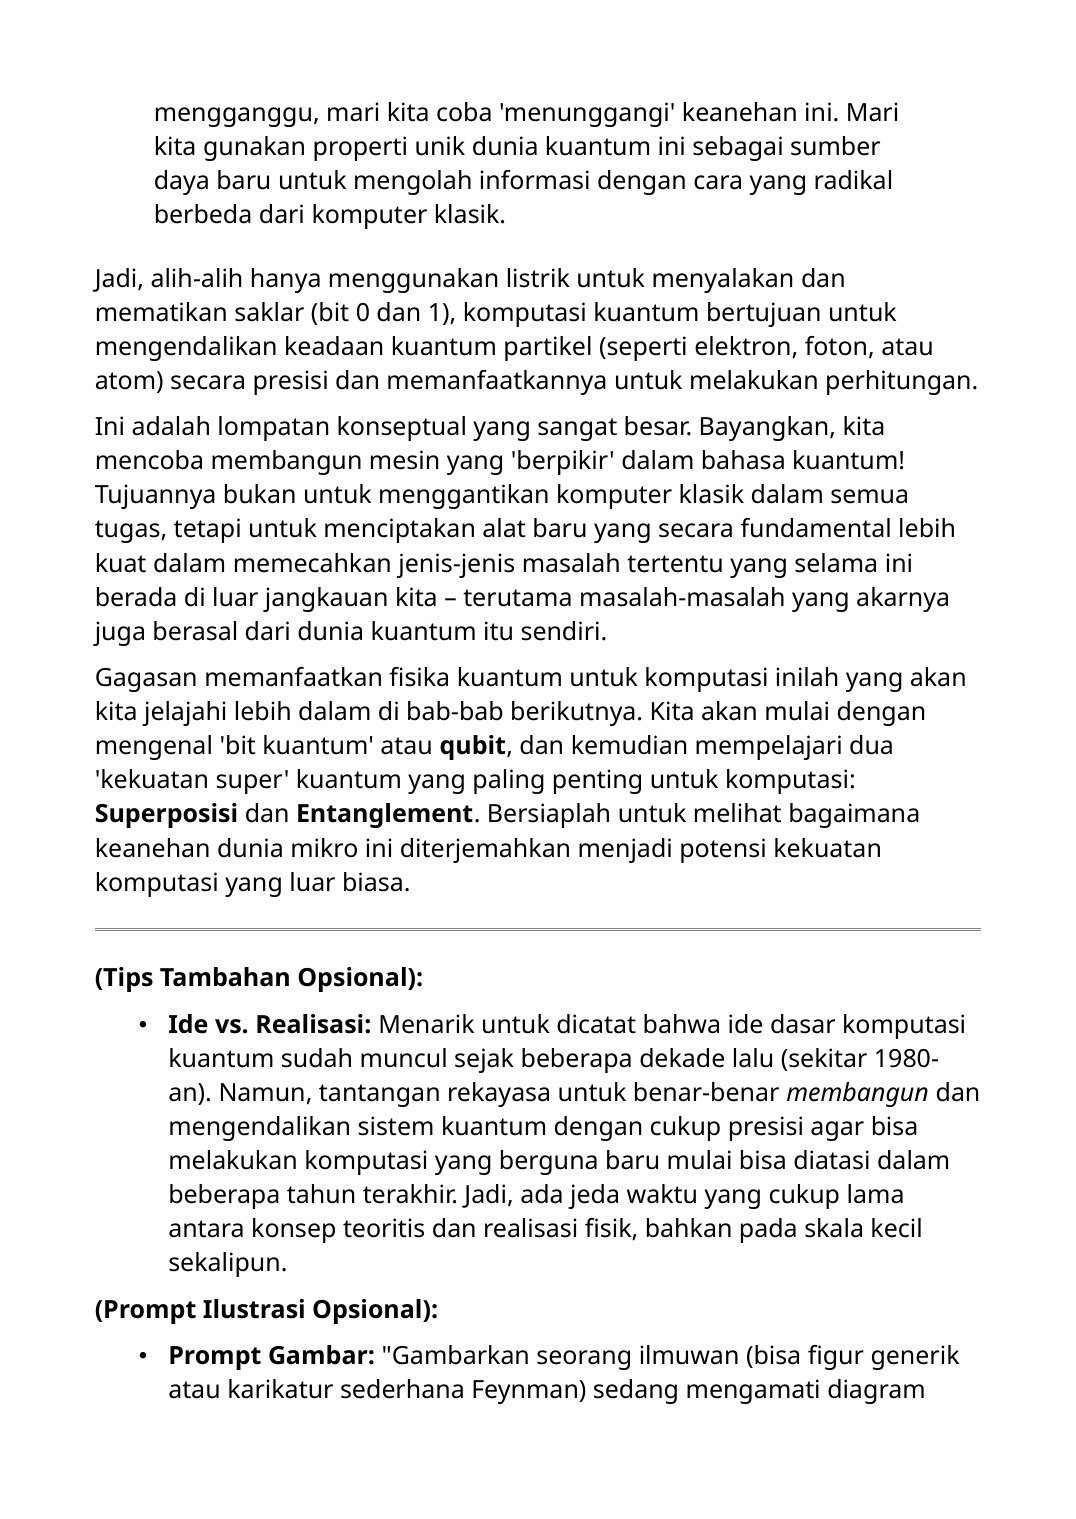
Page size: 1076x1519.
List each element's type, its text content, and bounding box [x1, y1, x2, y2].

text Ini adalah lompatan konseptual yang sangat besar. Bayangkan, kita mencoba membangun mesin yang 'berpikir' dalam bahasa kuantum! Tujuannya bukan untuk menggantikan komputer klasik dalam semua tugas, tetapi untuk menciptakan alat baru yang secara fundamental lebih kuat dalam memecahkan jenis-jenis masalah tertentu yang selama ini berada di luar jangkauan kita – terutama masalah-masalah yang akarnya juga berasal dari dunia kuantum itu sendiri. [94, 409, 981, 647]
text (Tips Tambahan Opsional): [94, 960, 981, 994]
list Ide vs. Realisasi: Menarik untuk dicatat bahwa ide dasar komputasi kuantum sudah muncul sejak beberapa dekade lalu (sekitar 1980-an). Namun, tantangan rekayasa untuk benar-benar membangun dan mengendalikan sistem kuantum dengan cukup presisi agar bisa melakukan komputasi yang berguna baru mulai bisa diatasi dalam beberapa tahun terakhir. Jadi, ada jeda waktu yang cukup lama antara konsep teoritis dan realisasi fisik, bahkan pada skala kecil sekalipun. [139, 1006, 981, 1279]
text mengganggu, mari kita coba 'menunggangi' keanehan ini. Mari kita gunakan properti unik dunia kuantum ini sebagai sumber daya baru untuk mengolah informasi dengan cara yang radikal berbeda dari komputer klasik. [153, 94, 922, 231]
text (Prompt Ilustrasi Opsional): [94, 1291, 981, 1325]
list Prompt Gambar: "Gambarkan seorang ilmuwan (bisa figur generik atau karikatur sederhana Feynman) sedang mengamati diagram [139, 1338, 981, 1406]
text Jadi, alih-alih hanya menggunakan listrik untuk menyalakan dan mematikan saklar (bit 0 dan 1), komputasi kuantum bertujuan untuk mengendalikan keadaan kuantum partikel (seperti elektron, foton, atau atom) secara presisi dan memanfaatkannya untuk melakukan perhitungan. [94, 260, 981, 396]
text Gagasan memanfaatkan fisika kuantum untuk komputasi inilah yang akan kita jelajahi lebih dalam di bab-bab berikutnya. Kita akan mulai dengan mengenal 'bit kuantum' atau qubit, dan kemudian mempelajari dua 'kekuatan super' kuantum yang paling penting untuk komputasi: Superposisi dan Entanglement. Bersiaplah untuk melihat bagaimana keanehan dunia mikro ini diterjemahkan menjadi potensi kekuatan komputasi yang luar biasa. [94, 660, 981, 898]
